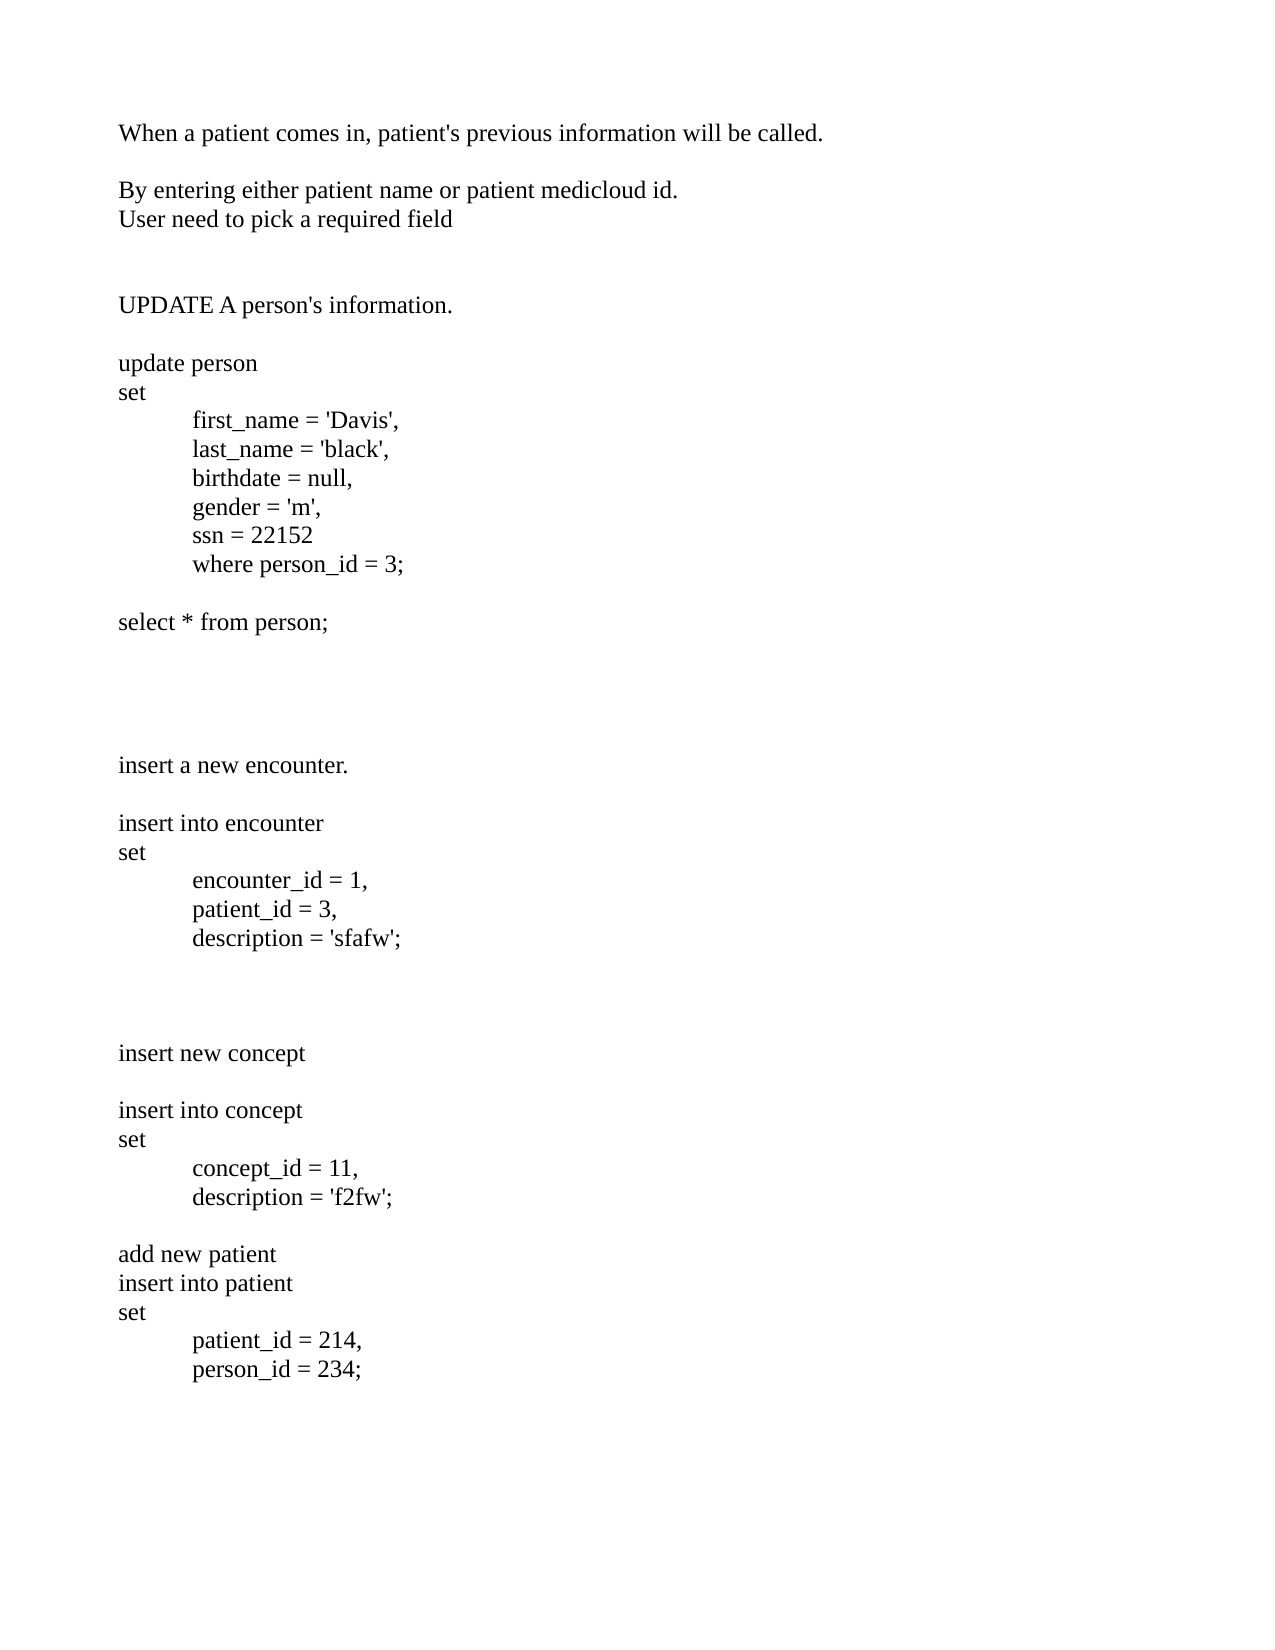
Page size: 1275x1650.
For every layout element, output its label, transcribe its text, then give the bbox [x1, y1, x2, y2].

text insert a new encounter. [118, 751, 1157, 779]
text ssn = 22152 [118, 521, 1157, 549]
text set [118, 1124, 1157, 1153]
text gender = 'm', [118, 492, 1157, 521]
text description = 'sfafw'; [118, 923, 1157, 952]
text set [118, 377, 1157, 406]
text When a patient comes in, patient's previous information will be called. [118, 118, 1157, 147]
text set [118, 1297, 1157, 1326]
text insert into concept [118, 1096, 1157, 1124]
text where person_id = 3; [118, 549, 1157, 578]
text insert into patient [118, 1268, 1157, 1297]
text insert into encounter [118, 808, 1157, 837]
text first_name = 'Davis', [118, 406, 1157, 434]
text birthdate = null, [118, 463, 1157, 492]
text User need to pick a required field [118, 204, 1157, 233]
text person_id = 234; [118, 1354, 1157, 1383]
text last_name = 'black', [118, 434, 1157, 463]
text update person [118, 348, 1157, 377]
text add new patient [118, 1239, 1157, 1268]
text description = 'f2fw'; [118, 1182, 1157, 1211]
text insert new concept [118, 1038, 1157, 1067]
text UPDATE A person's information. [118, 291, 1157, 319]
text patient_id = 214, [118, 1326, 1157, 1354]
text concept_id = 11, [118, 1153, 1157, 1182]
text set [118, 837, 1157, 866]
text select * from person; [118, 607, 1157, 636]
text encounter_id = 1, [118, 866, 1157, 894]
text By entering either patient name or patient medicloud id. [118, 176, 1157, 204]
text patient_id = 3, [118, 894, 1157, 923]
